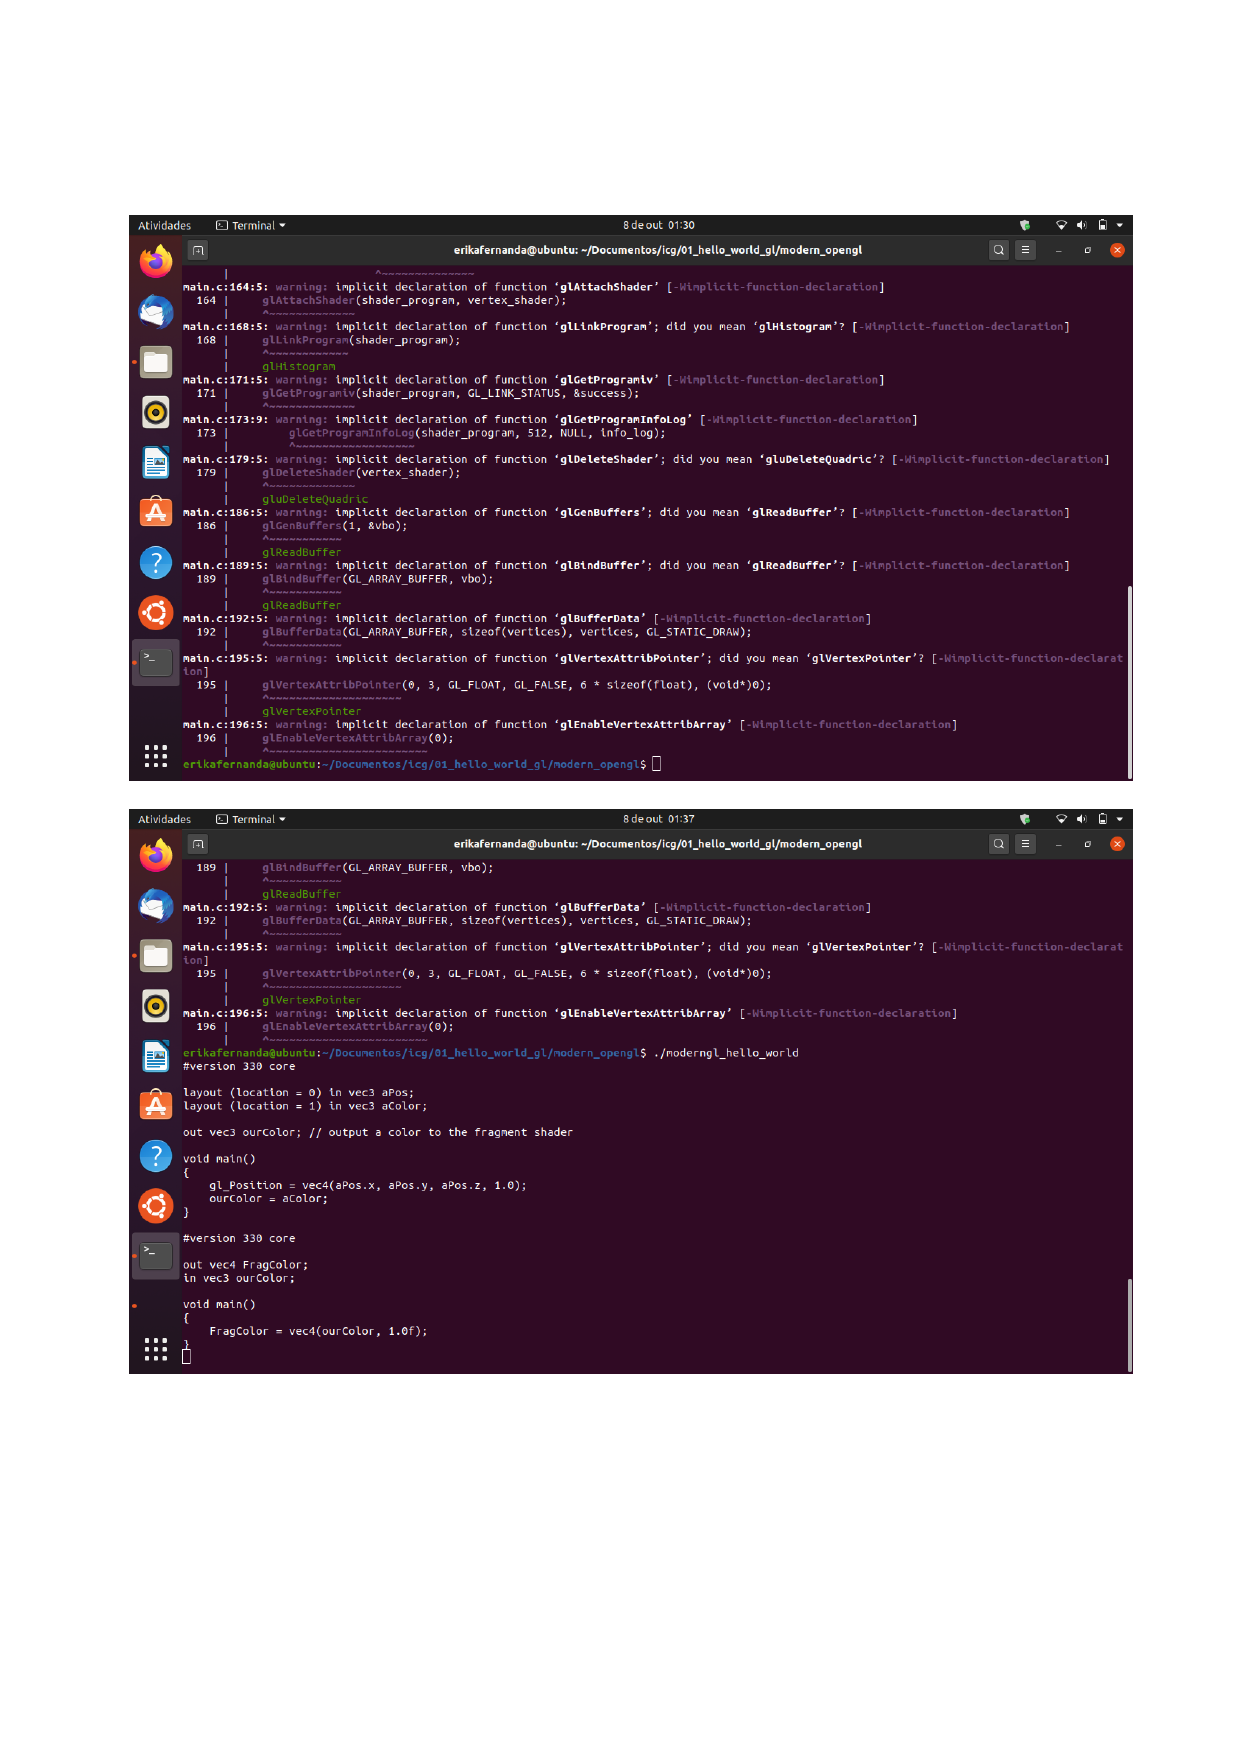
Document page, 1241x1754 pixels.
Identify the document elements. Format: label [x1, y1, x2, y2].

picture [129, 215, 1133, 781]
picture [129, 809, 1133, 1374]
